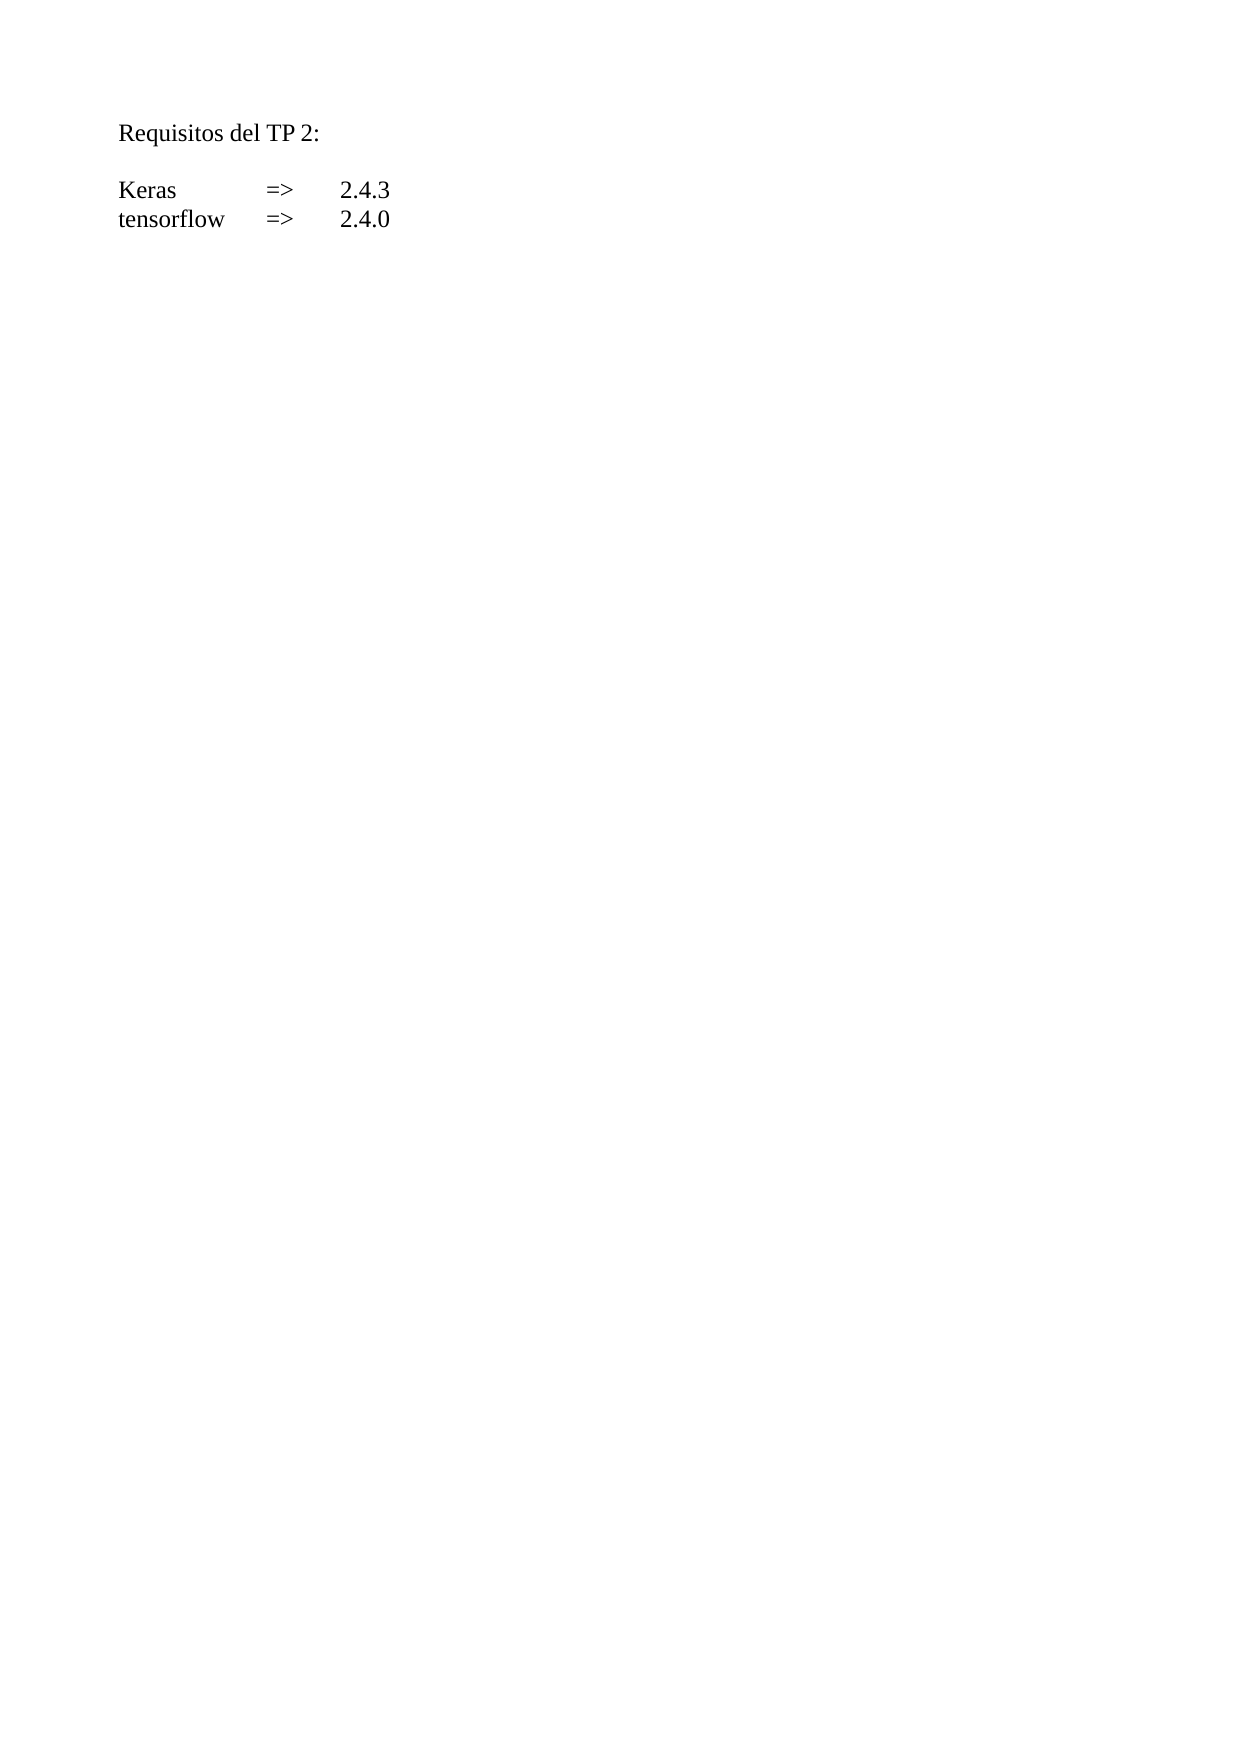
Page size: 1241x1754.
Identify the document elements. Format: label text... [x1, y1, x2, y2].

text Requisitos del TP 2: [118, 118, 1122, 147]
text tensorflow => 2.4.0 [118, 204, 1122, 233]
text Keras => 2.4.3 [118, 176, 1122, 204]
